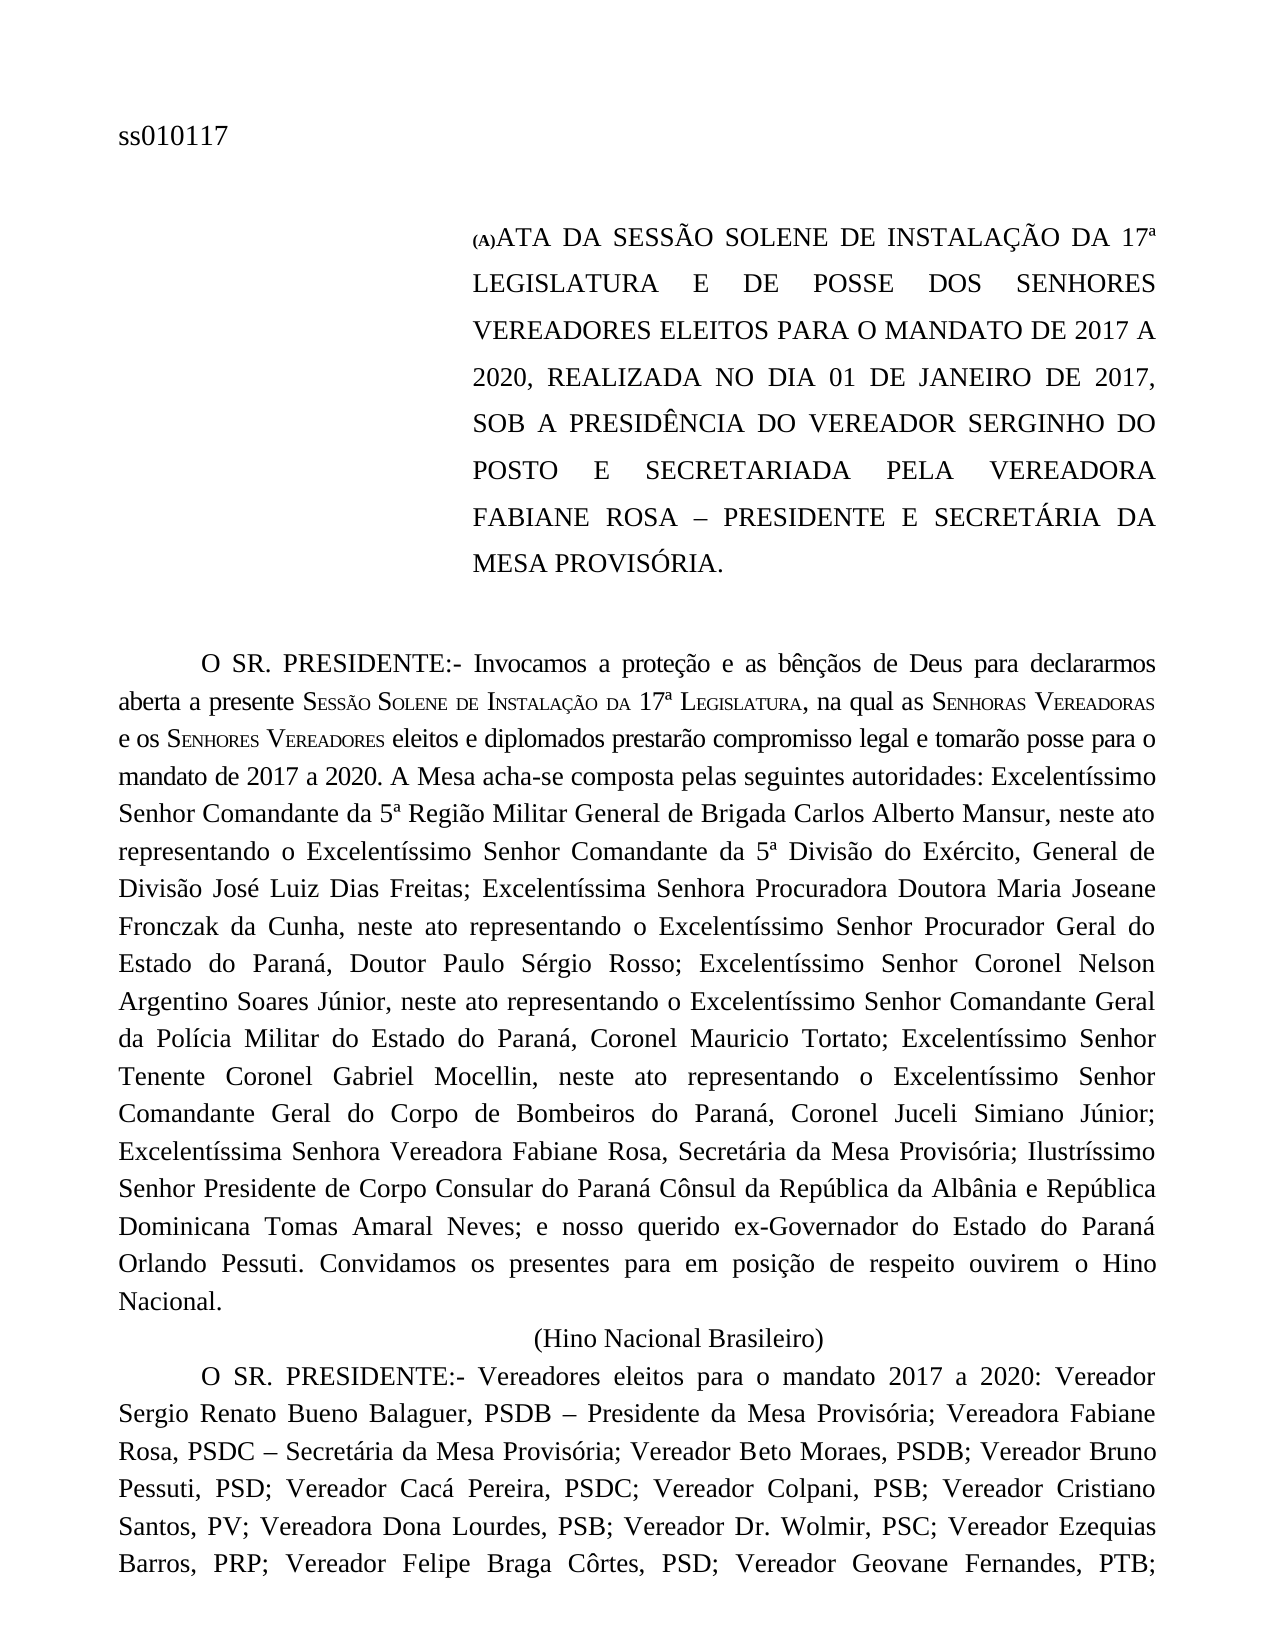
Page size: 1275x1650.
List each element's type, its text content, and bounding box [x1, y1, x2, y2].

text O SR. PRESIDENTE:- Invocamos a proteção e as bênçãos de Deus para declararmos aberta a presente Sessão Solene de Instalação da 17ª Legislatura, na qual as Senhoras Vereadoras e os Senhores Vereadores eleitos e diplomados prestarão compromisso legal e tomarão posse para o mandato de 2017 a 2020. A Mesa acha-se composta pelas seguintes autoridades: Excelentíssimo Senhor Comandante da 5ª Região Militar General de Brigada Carlos Alberto Mansur, neste ato representando o Excelentíssimo Senhor Comandante da 5ª Divisão do Exército, General de Divisão José Luiz Dias Freitas; Excelentíssima Senhora Procuradora Doutora Maria Joseane Fronczak da Cunha, neste ato representando o Excelentíssimo Senhor Procurador Geral do Estado do Paraná, Doutor Paulo Sérgio Rosso; Excelentíssimo Senhor Coronel Nelson Argentino Soares Júnior, neste ato representando o Excelentíssimo Senhor Comandante Geral da Polícia Militar do Estado do Paraná, Coronel Mauricio Tortato; Excelentíssimo Senhor Tenente Coronel Gabriel Mocellin, neste ato representando o Excelentíssimo Senhor Comandante Geral do Corpo de Bombeiros do Paraná, Coronel Juceli Simiano Júnior; Excelentíssima Senhora Vereadora Fabiane Rosa, Secretária da Mesa Provisória; Ilustríssimo Senhor Presidente de Corpo Consular do Paraná Cônsul da República da Albânia e República Dominicana Tomas Amaral Neves; e nosso querido ex-Governador do Estado do Paraná Orlando Pessuti. Convidamos os presentes para em posição de respeito ouvirem o Hino Nacional. [118, 641, 1157, 1316]
text O SR. PRESIDENTE:- Vereadores eleitos para o mandato 2017 a 2020: Vereador Sergio Renato Bueno Balaguer, PSDB – Presidente da Mesa Provisória; Vereadora Fabiane Rosa, PSDC – Secretária da Mesa Provisória; Vereador Beto Moraes, PSDB; Vereador Bruno Pessuti, PSD; Vereador Cacá Pereira, PSDC; Vereador Colpani, PSB; Vereador Cristiano Santos, PV; Vereadora Dona Lourdes, PSB; Vereador Dr. Wolmir, PSC; Vereador Ezequias Barros, PRP; Vereador Felipe Braga Côrtes, PSD; Vereador Geovane Fernandes, PTB; [118, 1353, 1157, 1578]
text (A)ATA DA SESSÃO SOLENE DE INSTALAÇÃO DA 17ª LEGISLATURA E DE POSSE DOS SENHORES VEREADORES ELEITOS PARA O MANDATO DE 2017 A 2020, REALIZADA NO DIA 01 DE JANEIRO DE 2017, SOB A PRESIDÊNCIA DO VEREADOR SERGINHO DO POSTO E SECRETARIADA PELA VEREADORA FABIANE ROSA – PRESIDENTE E SECRETÁRIA DA MESA PROVISÓRIA. [472, 221, 1157, 579]
text (Hino Nacional Brasileiro) [118, 1316, 1157, 1353]
